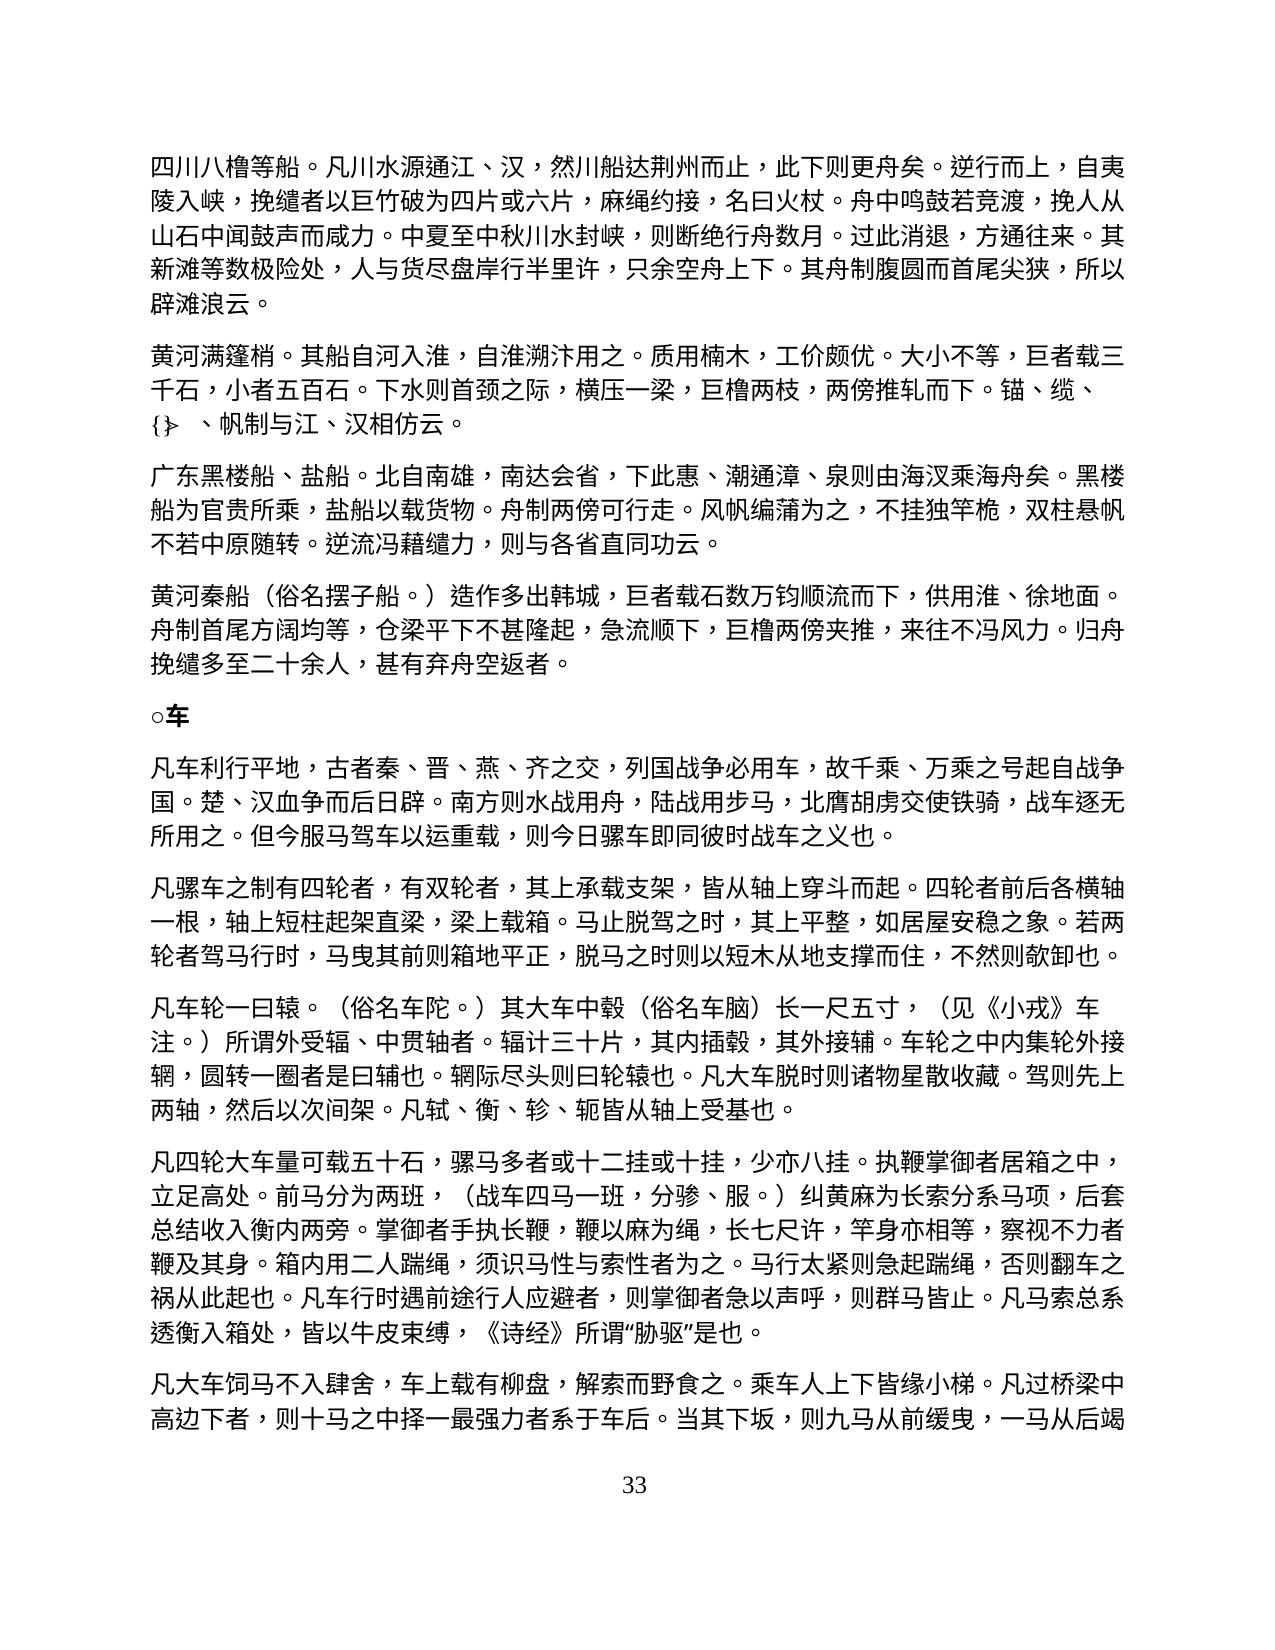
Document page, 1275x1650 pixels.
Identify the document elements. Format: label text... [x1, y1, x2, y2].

text 凡骡车之制有四轮者，有双轮者，其上承载支架，皆从轴上穿斗而起。四轮者前后各横轴一根，轴上短柱起架直梁，梁上载箱。马止脱驾之时，其上平整，如居屋安稳之象。若两轮者驾马行时，马曳其前则箱地平正，脱马之时则以短木从地支撑而住，不然则欹卸也。 [150, 871, 1125, 973]
text 黄河秦船（俗名摆子船。）造作多出韩城，巨者载石数万钧顺流而下，供用淮、徐地面。舟制首尾方阔均等，仓梁平下不甚隆起，急流顺下，巨橹两傍夹推，来往不冯风力。归舟挽缱多至二十余人，甚有弃舟空返者。 [150, 578, 1125, 681]
text 凡车轮一曰辕。（俗名车陀。）其大车中毂（俗名车脑）长一尺五寸，（见《小戎》车注。）所谓外受辐、中贯轴者。辐计三十片，其内插毂，其外接辅。车轮之中内集轮外接辋，圆转一圈者是曰辅也。辋际尽头则曰轮辕也。凡大车脱时则诸物星散收藏。驾则先上两轴，然后以次间架。凡轼、衡、轸、轭皆从轴上受基也。 [150, 991, 1125, 1127]
text 广东黑楼船、盐船。北自南雄，南达会省，下此惠、潮通漳、泉则由海汊乘海舟矣。黑楼船为官贵所乘，盐船以载货物。舟制两傍可行走。风帆编蒲为之，不挂独竿桅，双柱悬帆不若中原随转。逆流冯藉缱力，则与各省直同功云。 [150, 458, 1125, 561]
text 黄河满篷梢。其船自河入淮，自淮溯汴用之。质用楠木，工价颇优。大小不等，巨者载三千石，小者五百石。下水则首颈之际，横压一梁，巨橹两枝，两傍推轧而下。锚、缆、{}、帆制与江、汉相仿云。 [150, 338, 1125, 440]
text 凡四轮大车量可载五十石，骡马多者或十二挂或十挂，少亦八挂。执鞭掌御者居箱之中，立足高处。前马分为两班，（战车四马一班，分骖、服。）纠黄麻为长索分系马项，后套总结收入衡内两旁。掌御者手执长鞭，鞭以麻为绳，长七尺许，竿身亦相等，察视不力者鞭及其身。箱内用二人踹绳，须识马性与索性者为之。马行太紧则急起踹绳，否则翻车之祸从此起也。凡车行时遇前途行人应避者，则掌御者急以声呼，则群马皆止。凡马索总系透衡入箱处，皆以牛皮束缚，《诗经》所谓“胁驱”是也。 [150, 1145, 1125, 1349]
text 凡车利行平地，古者秦、晋、燕、齐之交，列国战争必用车，故千乘、万乘之号起自战争国。楚、汉血争而后日辟。南方则水战用舟，陆战用步马，北膺胡虏交使铁骑，战车逐无所用之。但今服马驾车以运重载，则今日骡车即同彼时战车之义也。 [150, 751, 1125, 853]
text ○车 [150, 698, 1125, 733]
text 四川八橹等船。凡川水源通江、汉，然川船达荆州而止，此下则更舟矣。逆行而上，自夷陵入峡，挽缱者以巨竹破为四片或六片，麻绳约接，名曰火杖。舟中鸣鼓若竞渡，挽人从山石中闻鼓声而咸力。中夏至中秋川水封峡，则断绝行舟数月。过此消退，方通往来。其新滩等数极险处，人与货尽盘岸行半里许，只余空舟上下。其舟制腹圆而首尾尖狭，所以辟滩浪云。 [150, 150, 1125, 320]
text 凡大车饲马不入肆舍，车上载有柳盘，解索而野食之。乘车人上下皆缘小梯。凡过桥梁中高边下者，则十马之中择一最强力者系于车后。当其下坂，则九马从前缓曳，一马从后竭 [150, 1367, 1125, 1435]
